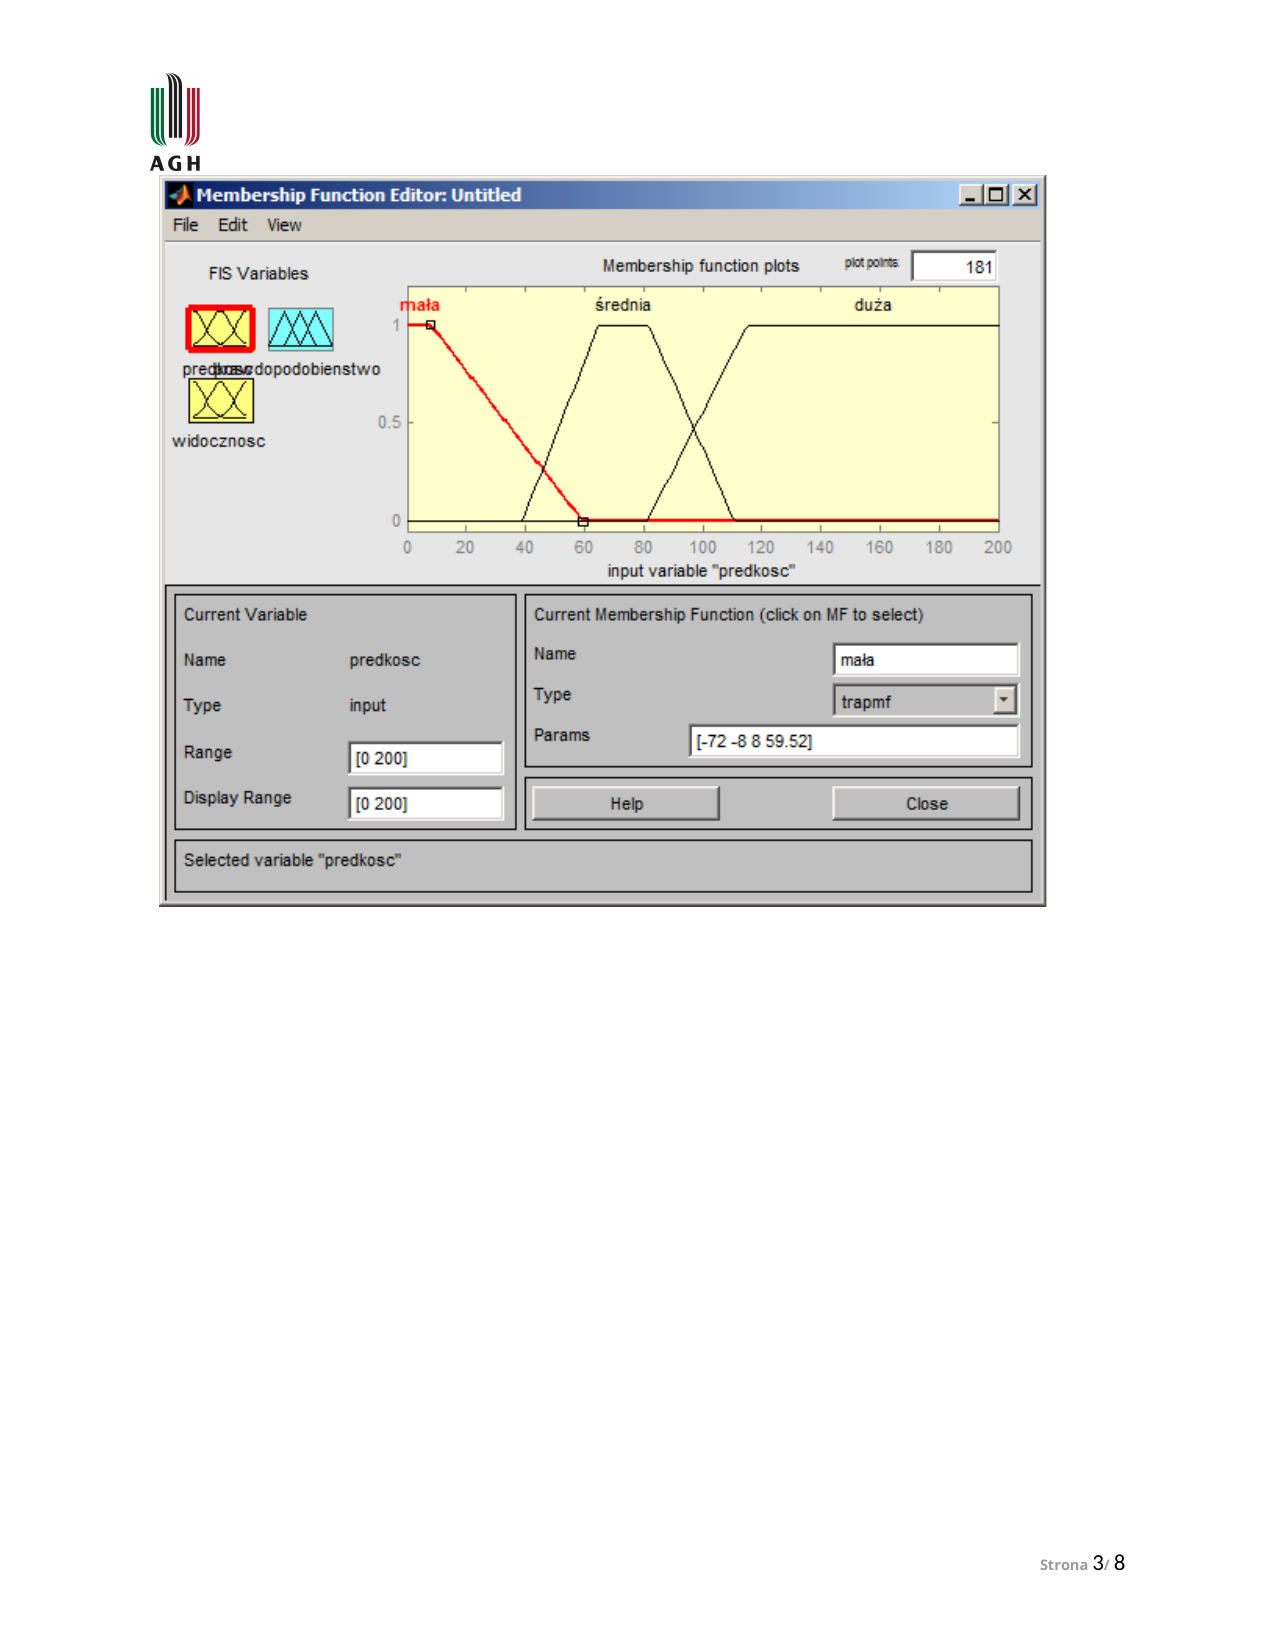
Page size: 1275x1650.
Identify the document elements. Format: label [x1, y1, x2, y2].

picture [150, 73, 200, 171]
picture [159, 175, 1047, 907]
